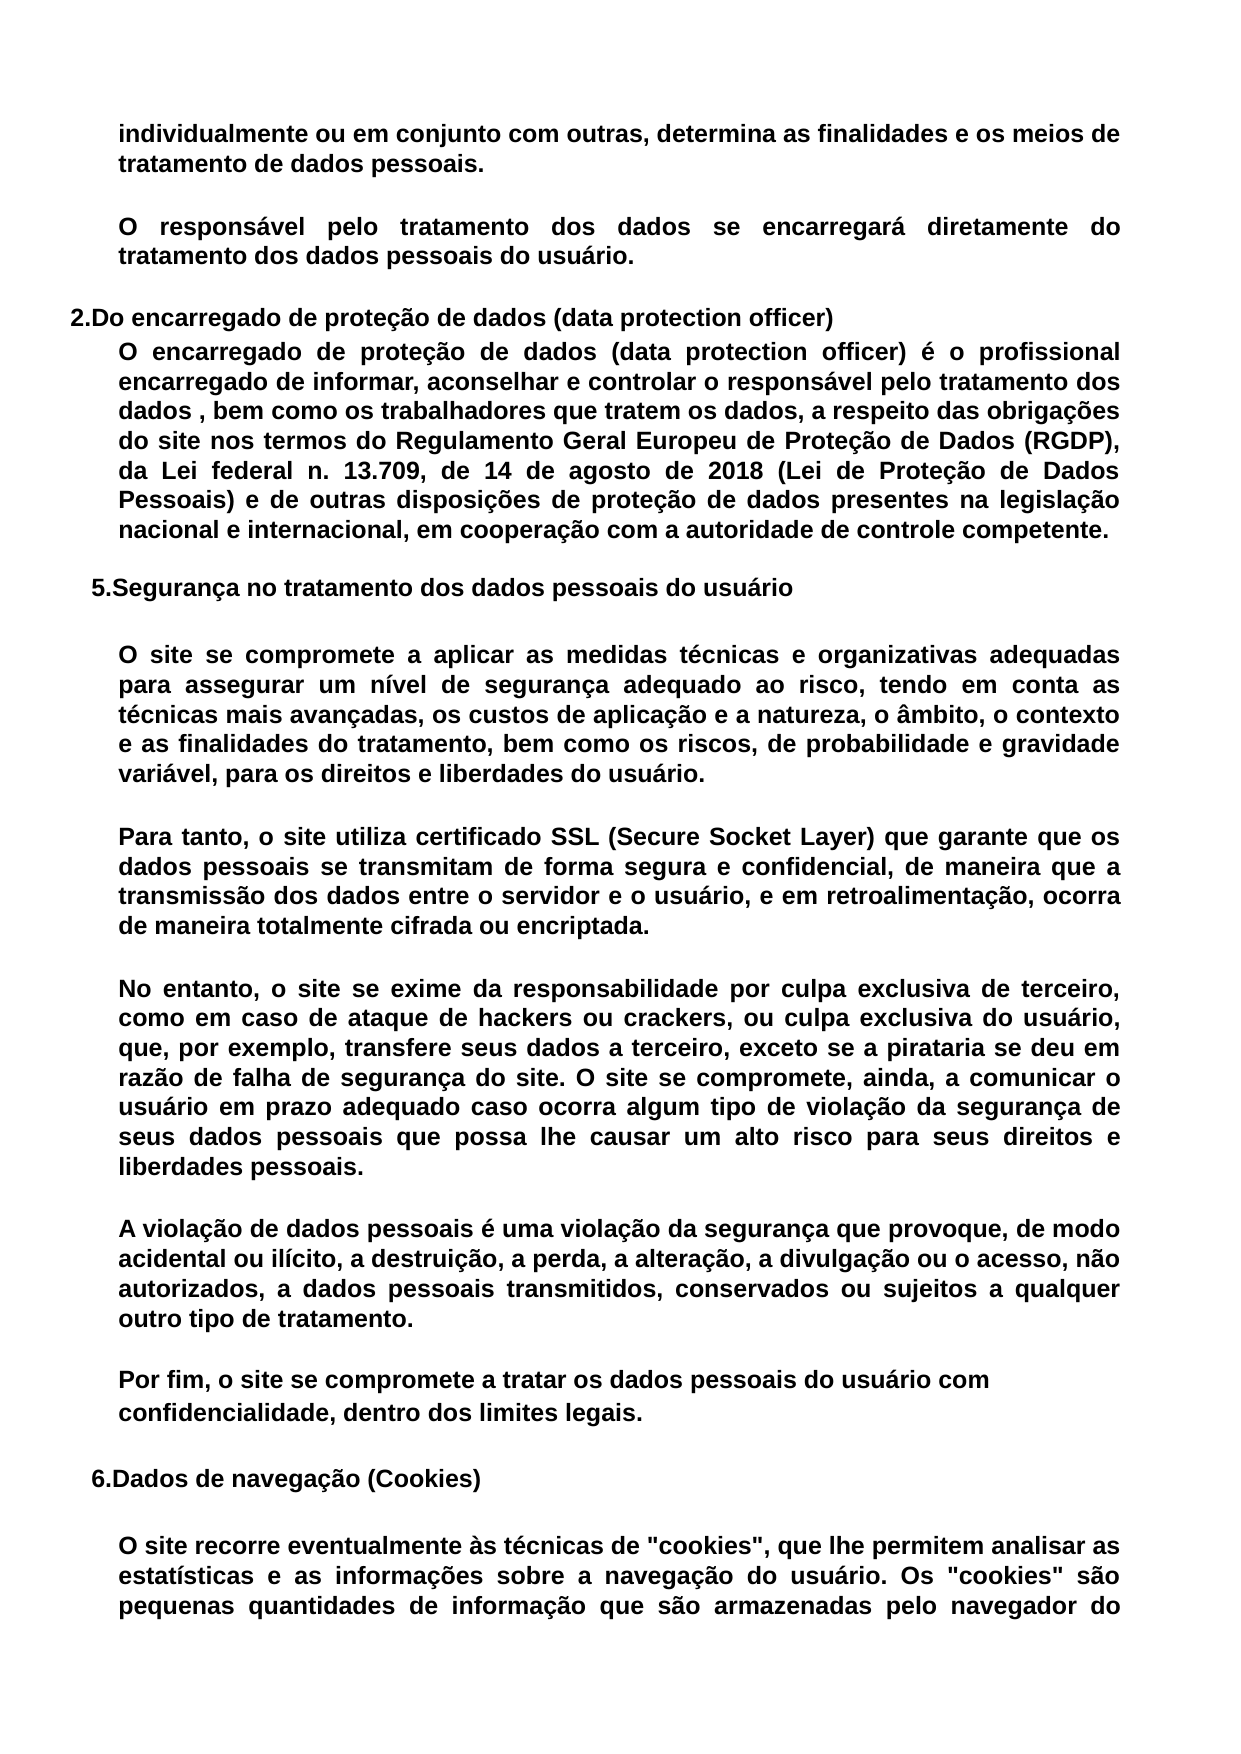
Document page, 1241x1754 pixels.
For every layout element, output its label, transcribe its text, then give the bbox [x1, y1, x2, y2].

list O responsável pelo tratamento dos dados se encarregará diretamente do tratamento dos dados pessoais do usuário. [118, 211, 1122, 270]
list Dados de navegação (Cookies) [91, 1464, 1122, 1493]
list No entanto, o site se exime da responsabilidade por culpa exclusiva de terceiro, como em caso de ataque de hackers ou crackers, ou culpa exclusiva do usuário, que, por exemplo, transfere seus dados a terceiro, exceto se a pirataria se deu em razão de falha de segurança do site. O site se compromete, ainda, a comunicar o usuário em prazo adequado caso ocorra algum tipo de violação da segurança de seus dados pessoais que possa lhe causar um alto risco para seus direitos e liberdades pessoais. [118, 973, 1122, 1181]
list O site se compromete a aplicar as medidas técnicas e organizativas adequadas para assegurar um nível de segurança adequado ao risco, tendo em conta as técnicas mais avançadas, os custos de aplicação e a natureza, o âmbito, o contexto e as finalidades do tratamento, bem como os riscos, de probabilidade e gravidade variável, para os direitos e liberdades do usuário. [118, 639, 1122, 788]
list A violação de dados pessoais é uma violação da segurança que provoque, de modo acidental ou ilícito, a destruição, a perda, a alteração, a divulgação ou o acesso, não autorizados, a dados pessoais transmitidos, conservados ou sujeitos a qualquer outro tipo de tratamento. [118, 1213, 1122, 1332]
list confidencialidade, dentro dos limites legais. [118, 1398, 1122, 1427]
list Segurança no tratamento dos dados pessoais do usuário [91, 573, 1122, 602]
list O encarregado de proteção de dados (data protection officer) é o profissional encarregado de informar, aconselhar e controlar o responsável pelo tratamento dos dados , bem como os trabalhadores que tratem os dados, a respeito das obrigações do site nos termos do Regulamento Geral Europeu de Proteção de Dados (RGDP), da Lei federal n. 13.709, de 14 de agosto de 2018 (Lei de Proteção de Dados Pessoais) e de outras disposições de proteção de dados presentes na legislação nacional e internacional, em cooperação com a autoridade de controle competente. [118, 336, 1122, 544]
list Por fim, o site se compromete a tratar os dados pessoais do usuário com [118, 1365, 1122, 1394]
list Para tanto, o site utiliza certificado SSL (Secure Socket Layer) que garante que os dados pessoais se transmitam de forma segura e confidencial, de maneira que a transmissão dos dados entre o servidor e o usuário, e em retroalimentação, ocorra de maneira totalmente cifrada ou encriptada. [118, 821, 1122, 940]
list O site recorre eventualmente às técnicas de "cookies", que lhe permitem analisar as estatísticas e as informações sobre a navegação do usuário. Os "cookies" são pequenas quantidades de informação que são armazenadas pelo navegador do [118, 1530, 1122, 1619]
list Do encarregado de proteção de dados (data protection officer) [70, 303, 1122, 332]
list individualmente ou em conjunto com outras, determina as finalidades e os meios de tratamento de dados pessoais. [118, 118, 1122, 177]
